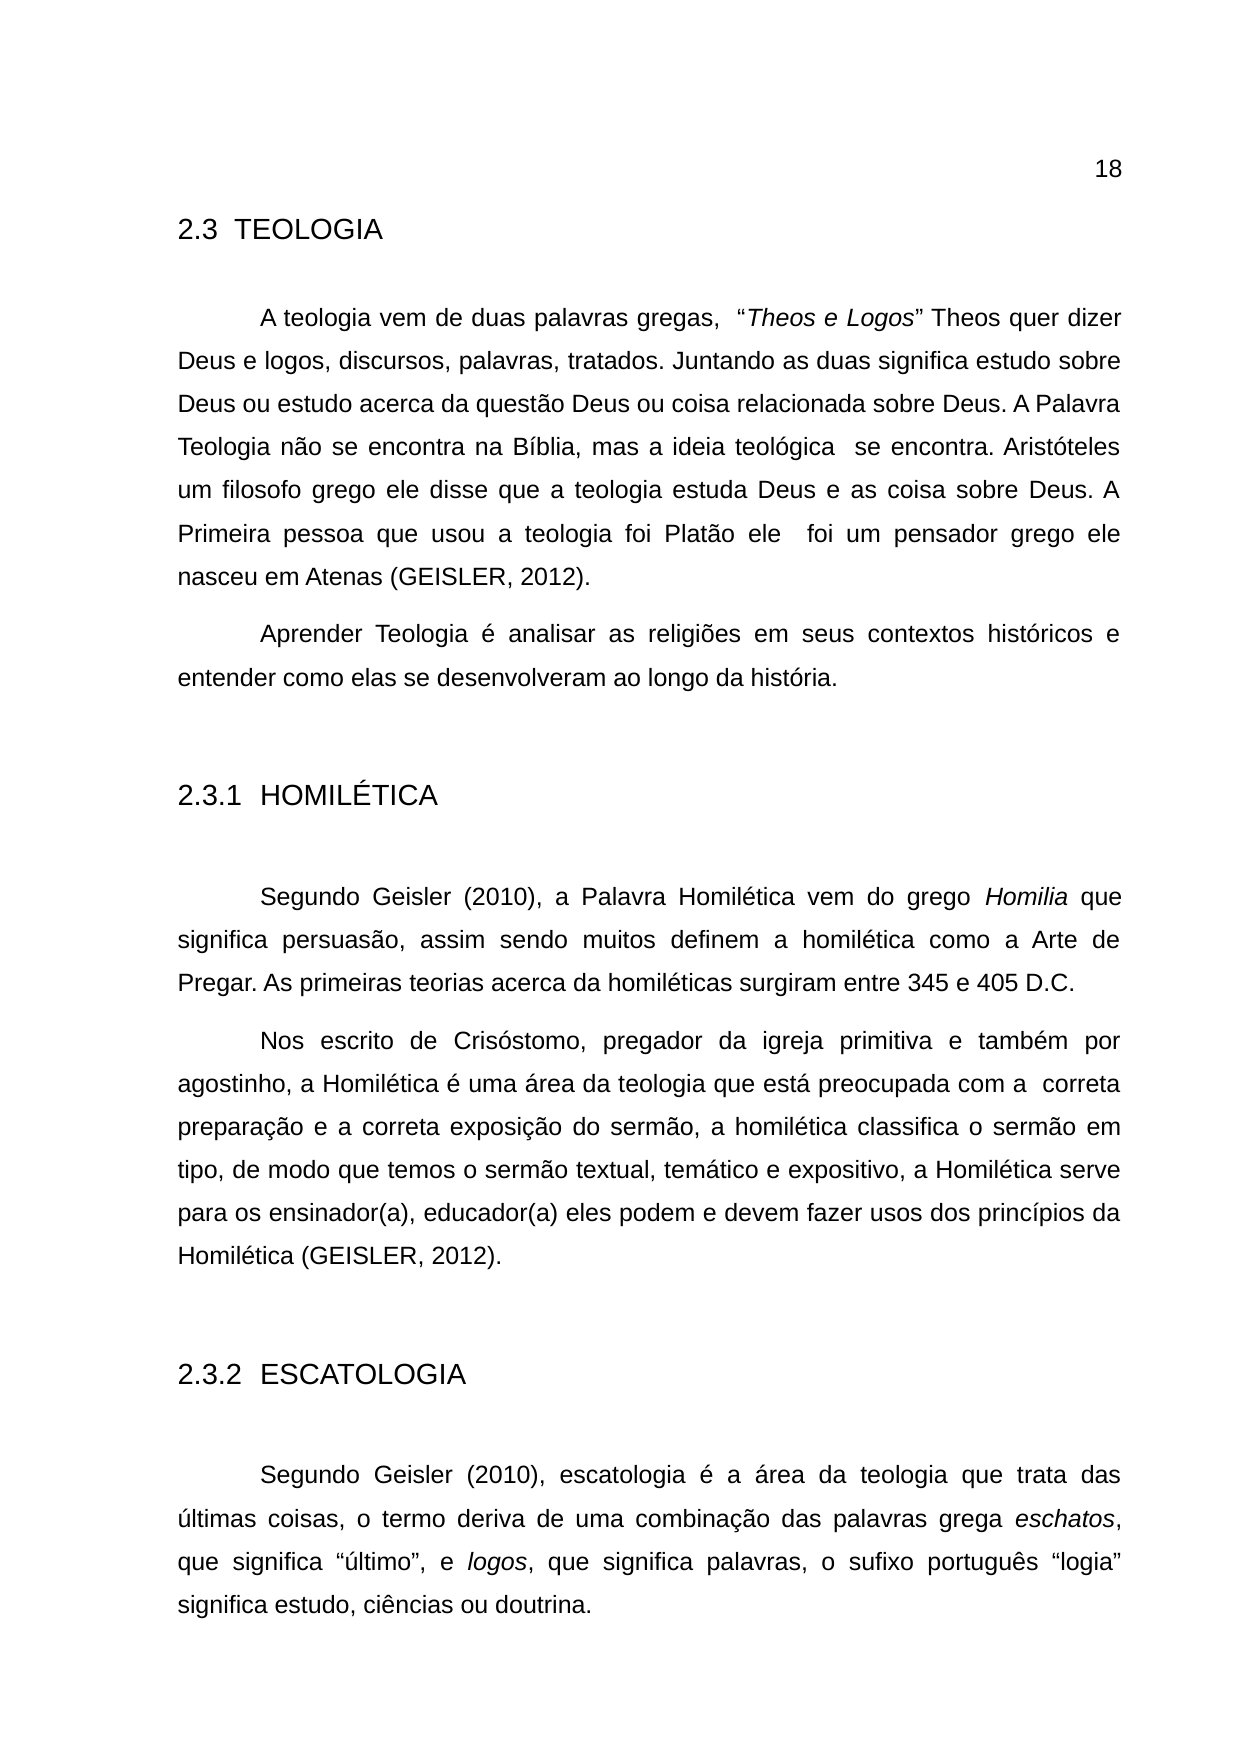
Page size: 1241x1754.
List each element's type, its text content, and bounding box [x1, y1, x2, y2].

subtitle TEOLOGIA [177, 212, 1122, 245]
subtitle HOMILÉTICA [177, 778, 1122, 812]
text A teologia vem de duas palavras gregas, “Theos e Logos” Theos quer dizer Deus e logos, discursos, palavras, tratados. Juntando as duas significa estudo sobre Deus ou estudo acerca da questão Deus ou coisa relacionada sobre Deus. A Palavra Teologia não se encontra na Bíblia, mas a ideia teológica se encontra. Aristóteles um filosofo grego ele disse que a teologia estuda Deus e as coisa sobre Deus. A Primeira pessoa que usou a teologia foi Platão ele foi um pensador grego ele nasceu em Atenas (GEISLER, 2012). [177, 303, 1122, 591]
text Aprender Teologia é analisar as religiões em seus contextos históricos e entender como elas se desenvolveram ao longo da história. [177, 619, 1122, 691]
text Nos escrito de Crisóstomo, pregador da igreja primitiva e também por agostinho, a Homilética é uma área da teologia que está preocupada com a correta preparação e a correta exposição do sermão, a homilética classifica o sermão em tipo, de modo que temos o sermão textual, temático e expositivo, a Homilética serve para os ensinador(a), educador(a) eles podem e devem fazer usos dos princípios da Homilética (GEISLER, 2012). [177, 1026, 1122, 1270]
subtitle ESCATOLOGIA [177, 1357, 1122, 1390]
text Segundo Geisler (2010), a Palavra Homilética vem do grego Homilia que significa persuasão, assim sendo muitos definem a homilética como a Arte de Pregar. As primeiras teorias acerca da homiléticas surgiram entre 345 e 405 D.C. [177, 882, 1122, 997]
text Segundo Geisler (2010), escatologia é a área da teologia que trata das últimas coisas, o termo deriva de uma combinação das palavras grega eschatos, que significa “último”, e logos, que significa palavras, o sufixo português “logia” significa estudo, ciências ou doutrina. [177, 1461, 1122, 1619]
